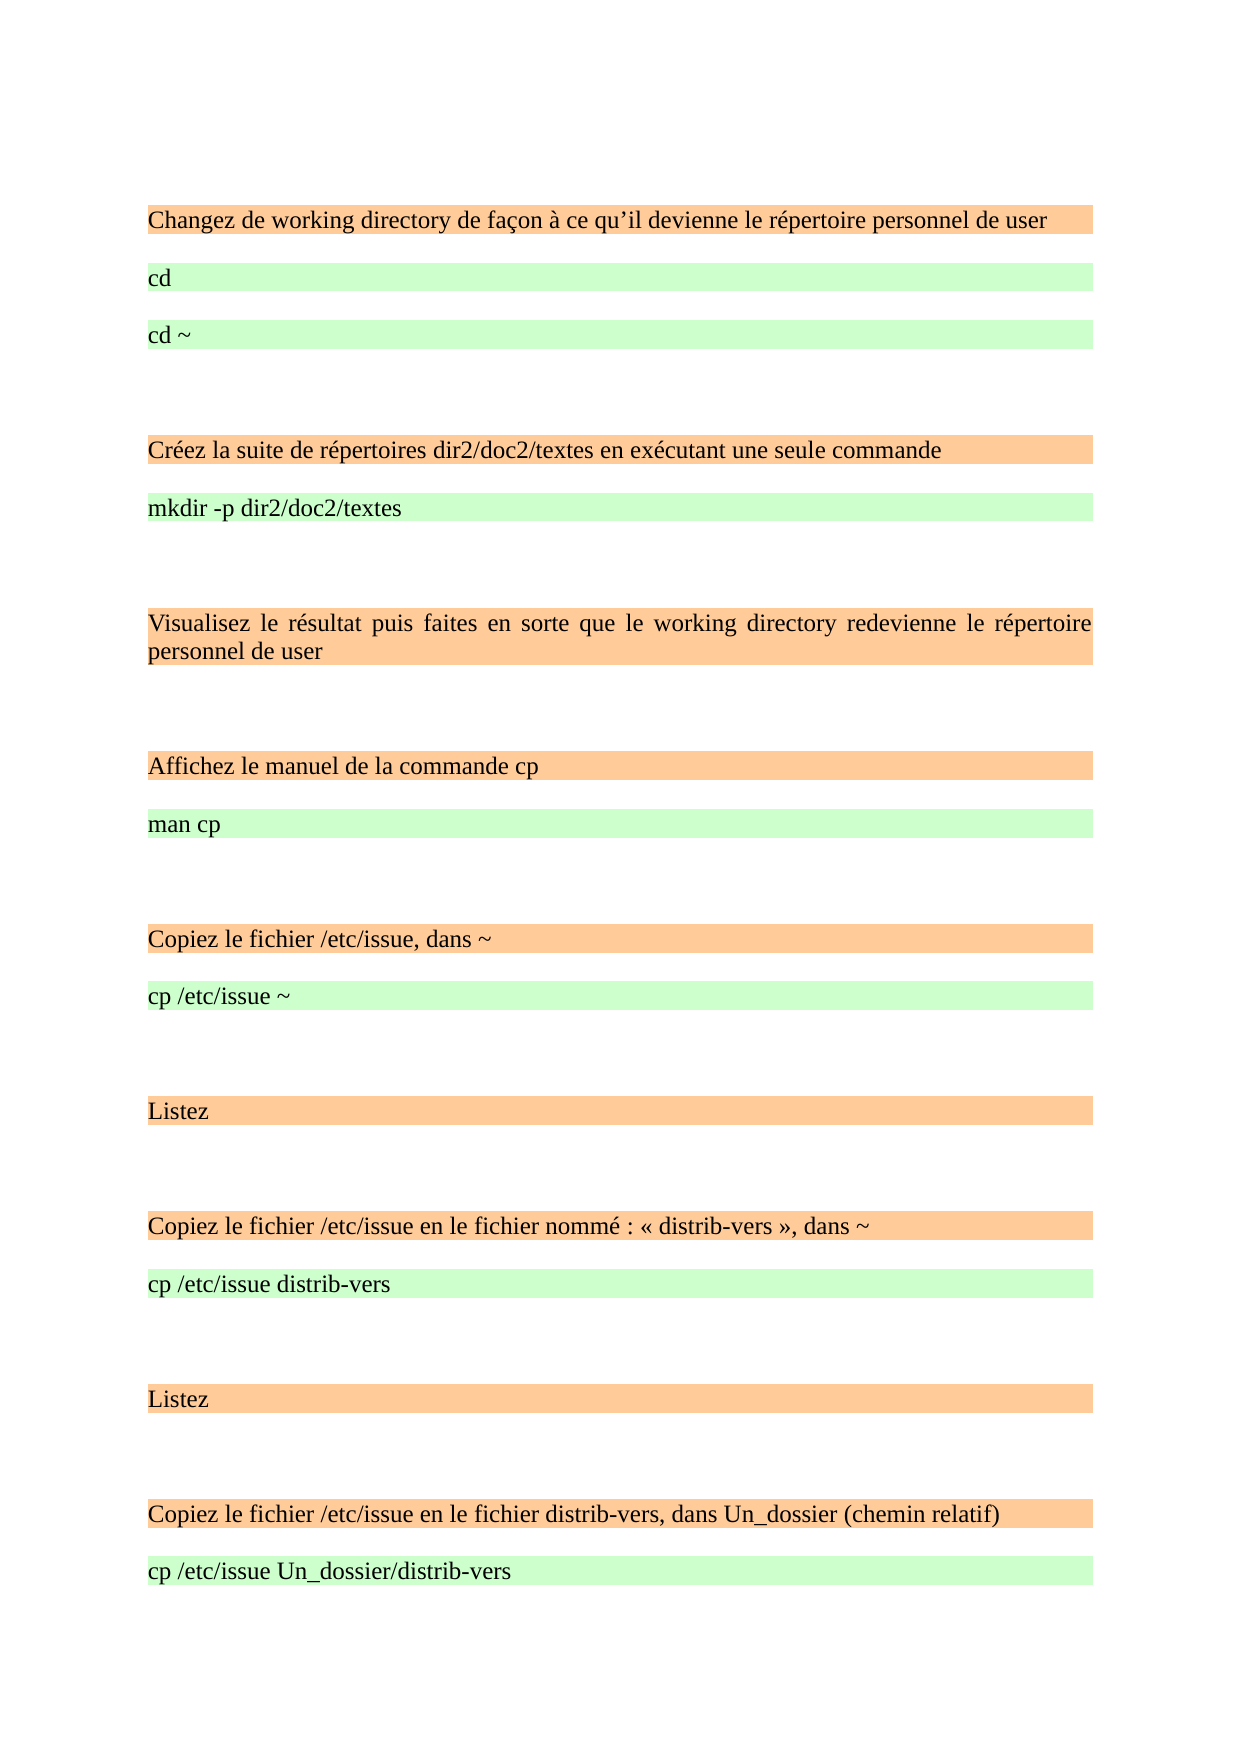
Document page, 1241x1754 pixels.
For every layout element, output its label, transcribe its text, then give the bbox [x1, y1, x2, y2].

text Changez de working directory de façon à ce qu’il devienne le répertoire personnel de user [148, 205, 1093, 234]
text cp /etc/issue distrib-vers [148, 1269, 1093, 1298]
text Créez la suite de répertoires dir2/doc2/textes en exécutant une seule commande [148, 435, 1093, 464]
text cd ~ [148, 320, 1093, 349]
text Copiez le fichier /etc/issue en le fichier distrib-vers, dans Un_dossier (chemin relatif) [148, 1499, 1093, 1528]
text Listez [148, 1096, 1093, 1125]
text cp /etc/issue Un_dossier/distrib-vers [148, 1556, 1093, 1585]
text Affichez le manuel de la commande cp [148, 751, 1093, 780]
text Copiez le fichier /etc/issue, dans ~ [148, 924, 1093, 953]
text Listez [148, 1384, 1093, 1413]
text mkdir -p dir2/doc2/textes [148, 493, 1093, 521]
text cp /etc/issue ~ [148, 981, 1093, 1010]
text cd [148, 263, 1093, 291]
text Copiez le fichier /etc/issue en le fichier nommé : « distrib-vers », dans ~ [148, 1211, 1093, 1240]
text man cp [148, 809, 1093, 838]
text Visualisez le résultat puis faites en sorte que le working directory redevienne le répertoire personnel de user [148, 608, 1093, 665]
